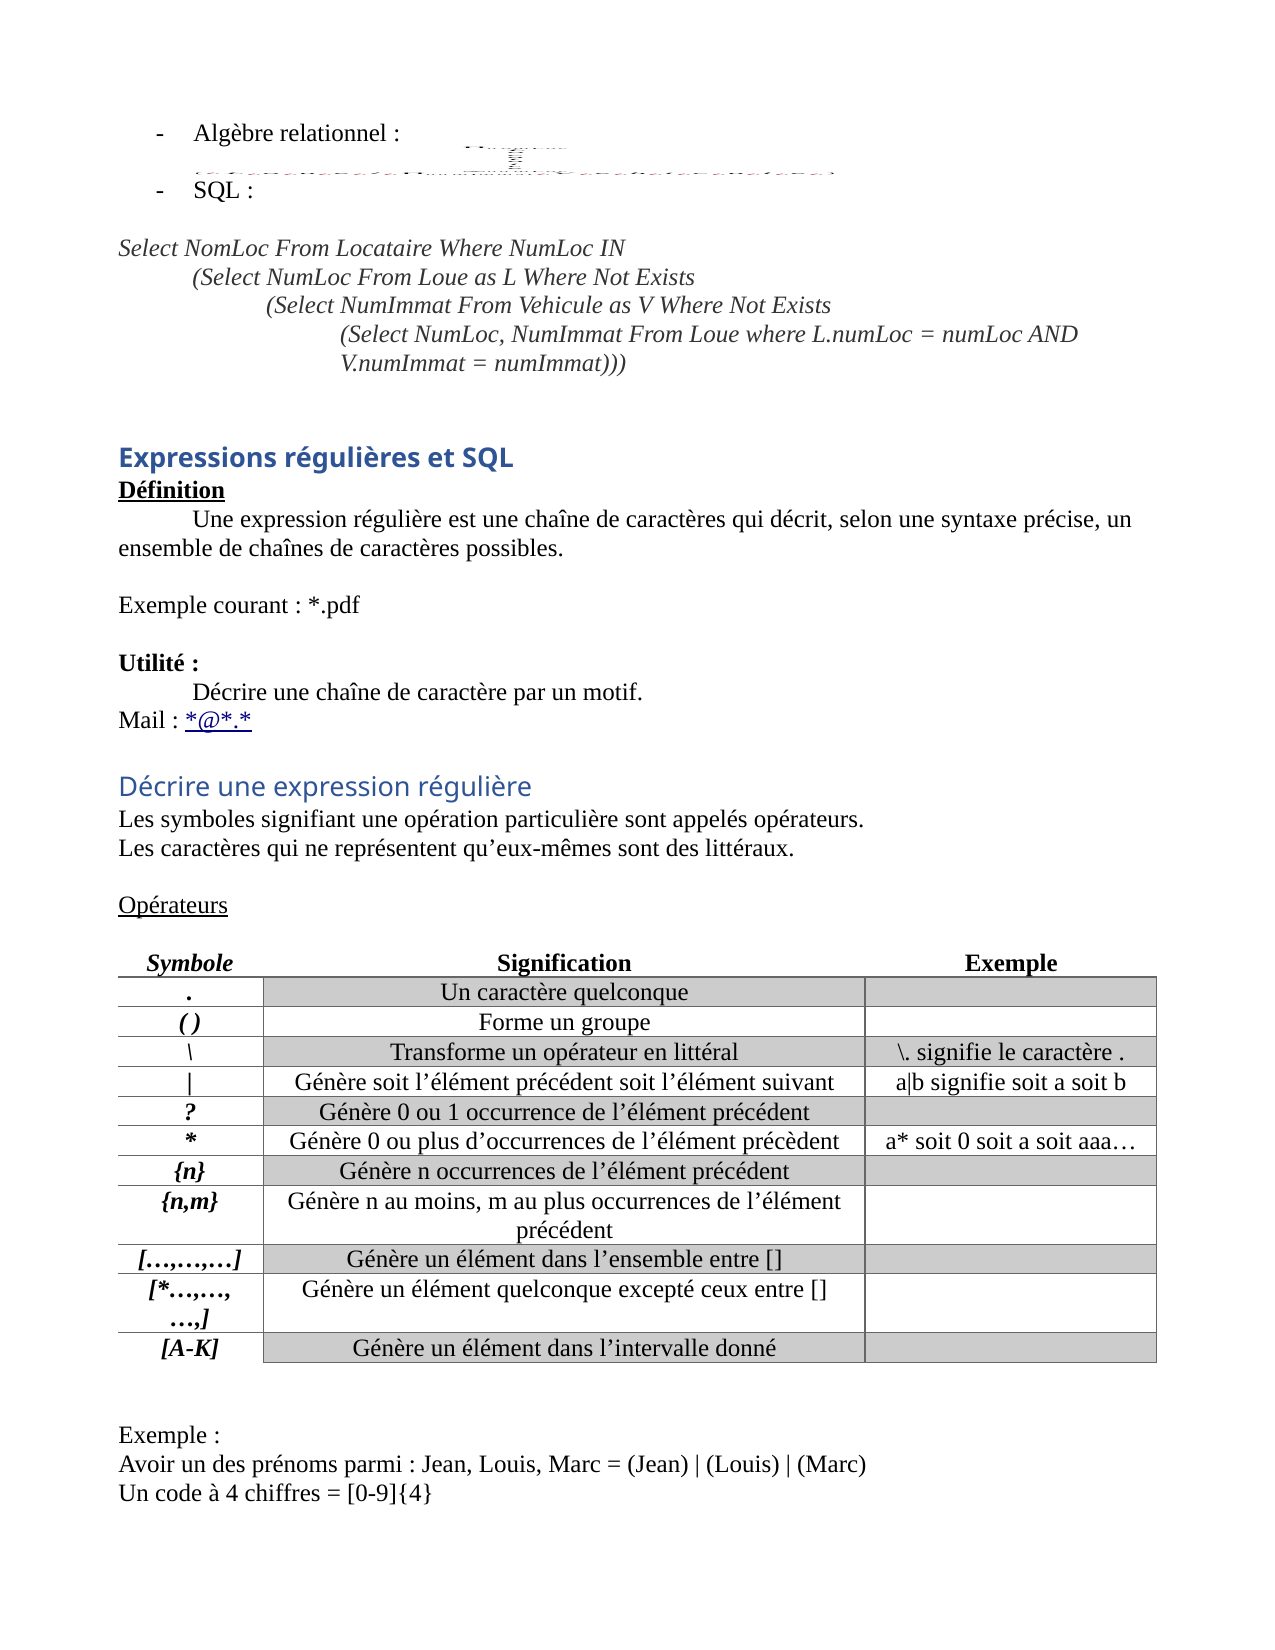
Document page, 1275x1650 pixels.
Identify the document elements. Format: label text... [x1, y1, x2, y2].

list Algèbre relationnel : [156, 118, 1157, 147]
table_cell [A-K] [118, 1333, 263, 1362]
table_cell a|b signifie soit a soit b [866, 1067, 1156, 1096]
table_cell \. signifie le caractère . [866, 1037, 1156, 1066]
table_cell [866, 1186, 1156, 1243]
table_cell * [118, 1126, 263, 1155]
table_cell Génère 0 ou plus d’occurrences de l’élément précèdent [264, 1126, 864, 1155]
table_cell Génère un élément dans l’ensemble entre [] [264, 1245, 864, 1273]
table_header Signification [264, 948, 865, 976]
table_cell [866, 1274, 1156, 1332]
text Exemple : [118, 1420, 1157, 1449]
subtitle Décrire une expression régulière [118, 767, 1157, 804]
text Utilité : [118, 648, 1157, 677]
table_cell [866, 1333, 1156, 1362]
text Définition [118, 475, 1157, 504]
table_cell a* soit 0 soit a soit aaa… [866, 1126, 1156, 1155]
text Opérateurs [118, 890, 1157, 919]
text Select NomLoc From Locataire Where NumLoc IN [118, 233, 1157, 262]
table_cell Forme un groupe [264, 1007, 864, 1036]
subtitle Expressions régulières et SQL [118, 438, 1157, 475]
text Les symboles signifiant une opération particulière sont appelés opérateurs. [118, 804, 1157, 833]
table_cell [866, 1007, 1156, 1036]
table_header Exemple [865, 948, 1157, 976]
table_cell Transforme un opérateur en littéral [264, 1037, 864, 1066]
text (Select NumLoc From Loue as L Where Not Exists [118, 262, 1157, 291]
table_cell Génère n occurrences de l’élément précédent [264, 1156, 864, 1185]
table_cell Un caractère quelconque [264, 978, 864, 1006]
table_cell . [118, 978, 263, 1006]
text (Select NumLoc, NumImmat From Loue where L.numLoc = numLoc AND V.numImmat = numImmat))) [340, 319, 1157, 377]
text Décrire une chaîne de caractère par un motif. [118, 677, 1157, 705]
table_cell […,…,…] [118, 1245, 263, 1273]
text Les caractères qui ne représentent qu’eux-mêmes sont des littéraux. [118, 833, 1157, 861]
table_cell [866, 978, 1156, 1006]
text Exemple courant : *.pdf [118, 590, 1157, 619]
text Une expression régulière est une chaîne de caractères qui décrit, selon une syntaxe précise, un ensemble de chaînes de caractères possibles. [118, 504, 1157, 562]
table_cell ( ) [118, 1007, 263, 1036]
table_cell ? [118, 1097, 263, 1125]
table_cell {n} [118, 1156, 263, 1185]
table_cell [*…,…,…,] [118, 1274, 263, 1332]
table_cell | [118, 1067, 263, 1096]
text Mail : *@*.* [118, 705, 1157, 734]
table_cell [866, 1245, 1156, 1273]
table_cell {n,m} [118, 1186, 263, 1243]
list SQL : [156, 176, 1157, 204]
table_cell \ [118, 1037, 263, 1066]
text (Select NumImmat From Vehicule as V Where Not Exists [118, 291, 1157, 319]
table_cell Génère n au moins, m au plus occurrences de l’élément précédent [264, 1186, 864, 1243]
table_cell Génère soit l’élément précédent soit l’élément suivant [264, 1067, 864, 1096]
table_cell [866, 1097, 1156, 1125]
table_cell Génère un élément quelconque excepté ceux entre [] [264, 1274, 864, 1332]
table_header Symbole [118, 948, 263, 976]
table_cell [866, 1156, 1156, 1185]
table_cell Génère un élément dans l’intervalle donné [264, 1333, 864, 1362]
text Avoir un des prénoms parmi : Jean, Louis, Marc = (Jean) | (Louis) | (Marc) [118, 1449, 1157, 1478]
text Un code à 4 chiffres = [0-9]{4} [118, 1478, 1157, 1506]
table_cell Génère 0 ou 1 occurrence de l’élément précédent [264, 1097, 864, 1125]
